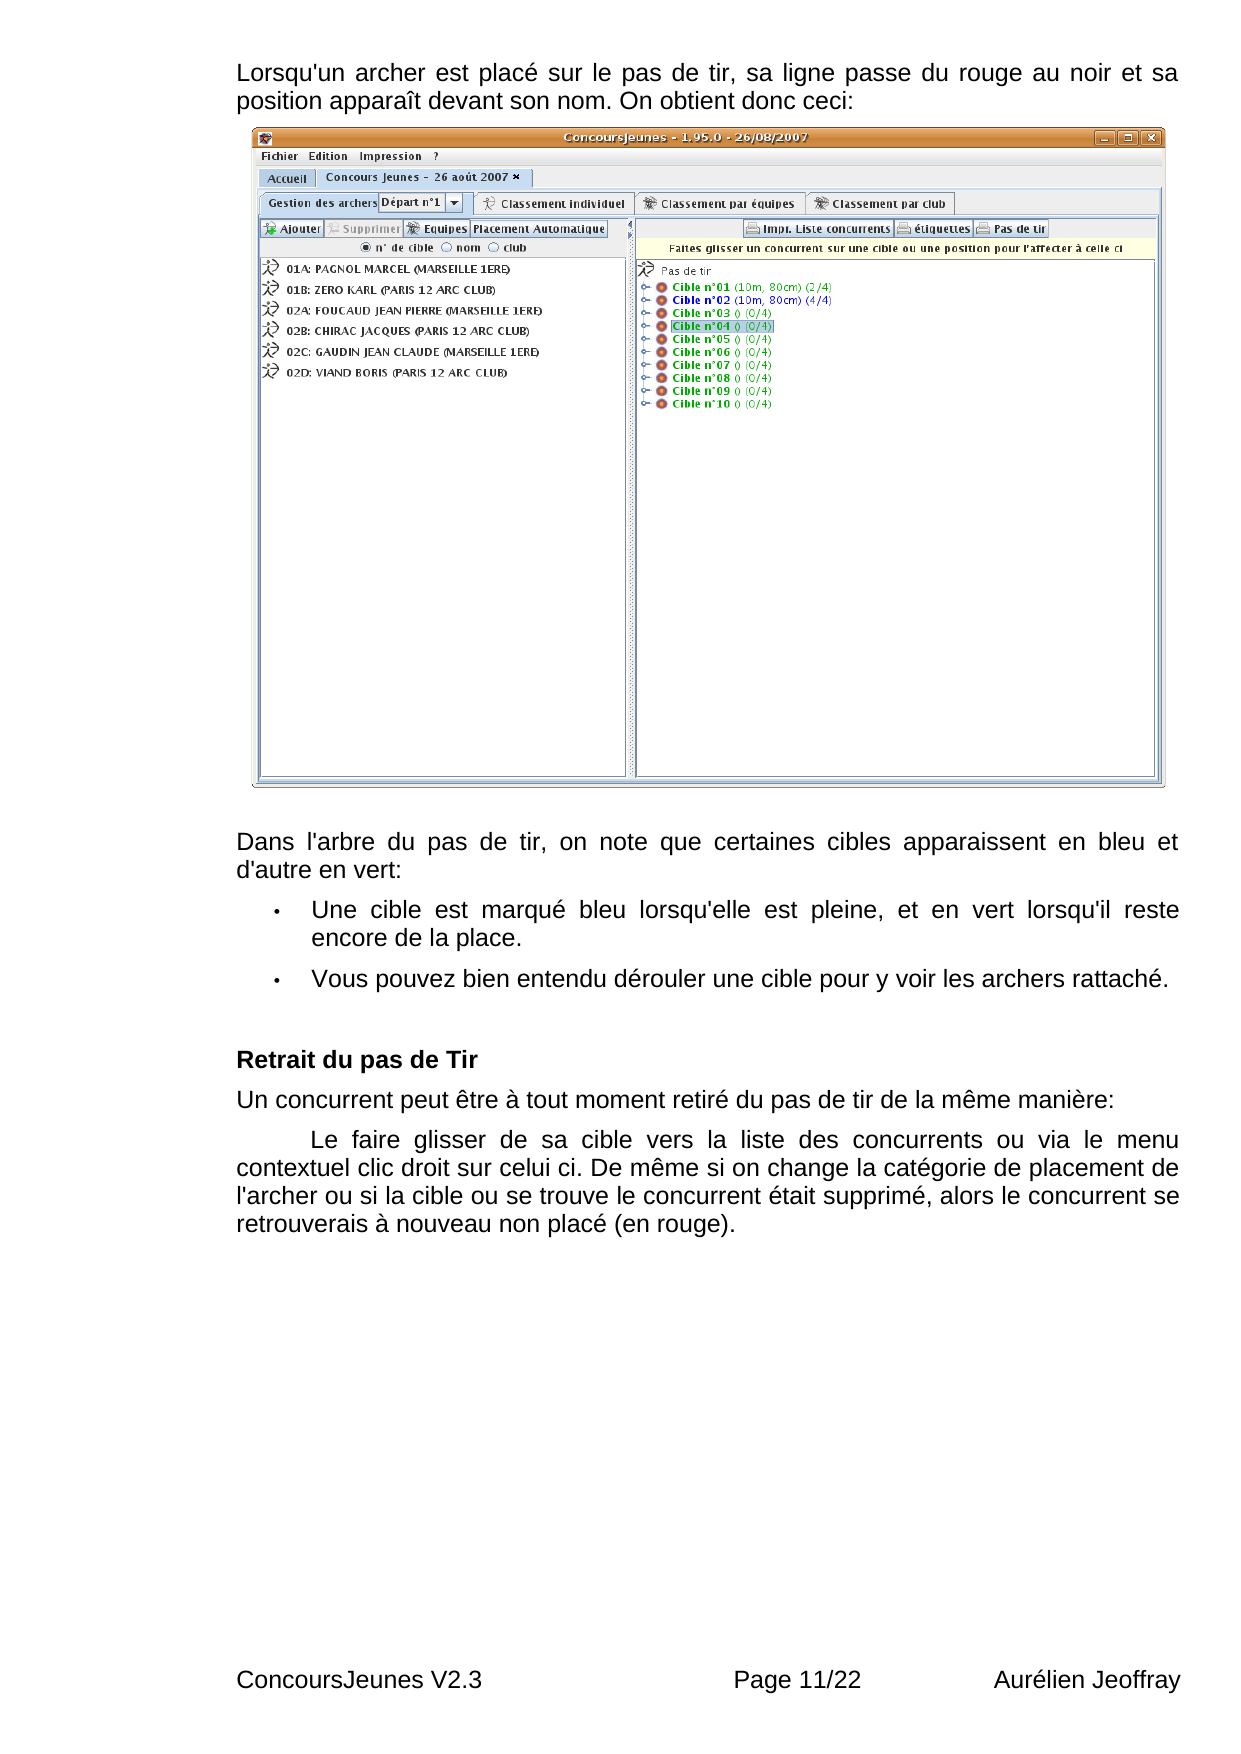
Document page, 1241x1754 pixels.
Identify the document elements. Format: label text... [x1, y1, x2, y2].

text Retrait du pas de Tir [236, 1045, 1181, 1073]
text Le faire glisser de sa cible vers la liste des concurrents ou via le menu contextuel clic droit sur celui ci. De même si on change la catégorie de placement de l'archer ou si la cible ou se trouve le concurrent était supprimé, alors le concurrent se retrouverais à nouveau non placé (en rouge). [236, 1126, 1181, 1238]
list Une cible est marqué bleu lorsqu'elle est pleine, et en vert lorsqu'il reste encore de la place. [274, 896, 1181, 952]
list Vous pouvez bien entendu dérouler une cible pour y voir les archers rattaché. [274, 964, 1181, 992]
picture [251, 127, 1166, 788]
text Un concurrent peut être à tout moment retiré du pas de tir de la même manière: [236, 1086, 1181, 1114]
text Lorsqu'un archer est placé sur le pas de tir, sa ligne passe du rouge au noir et sa position apparaît devant son nom. On obtient donc ceci: [236, 59, 1181, 115]
text Dans l'arbre du pas de tir, on note que certaines cibles apparaissent en bleu et d'autre en vert: [236, 828, 1181, 884]
